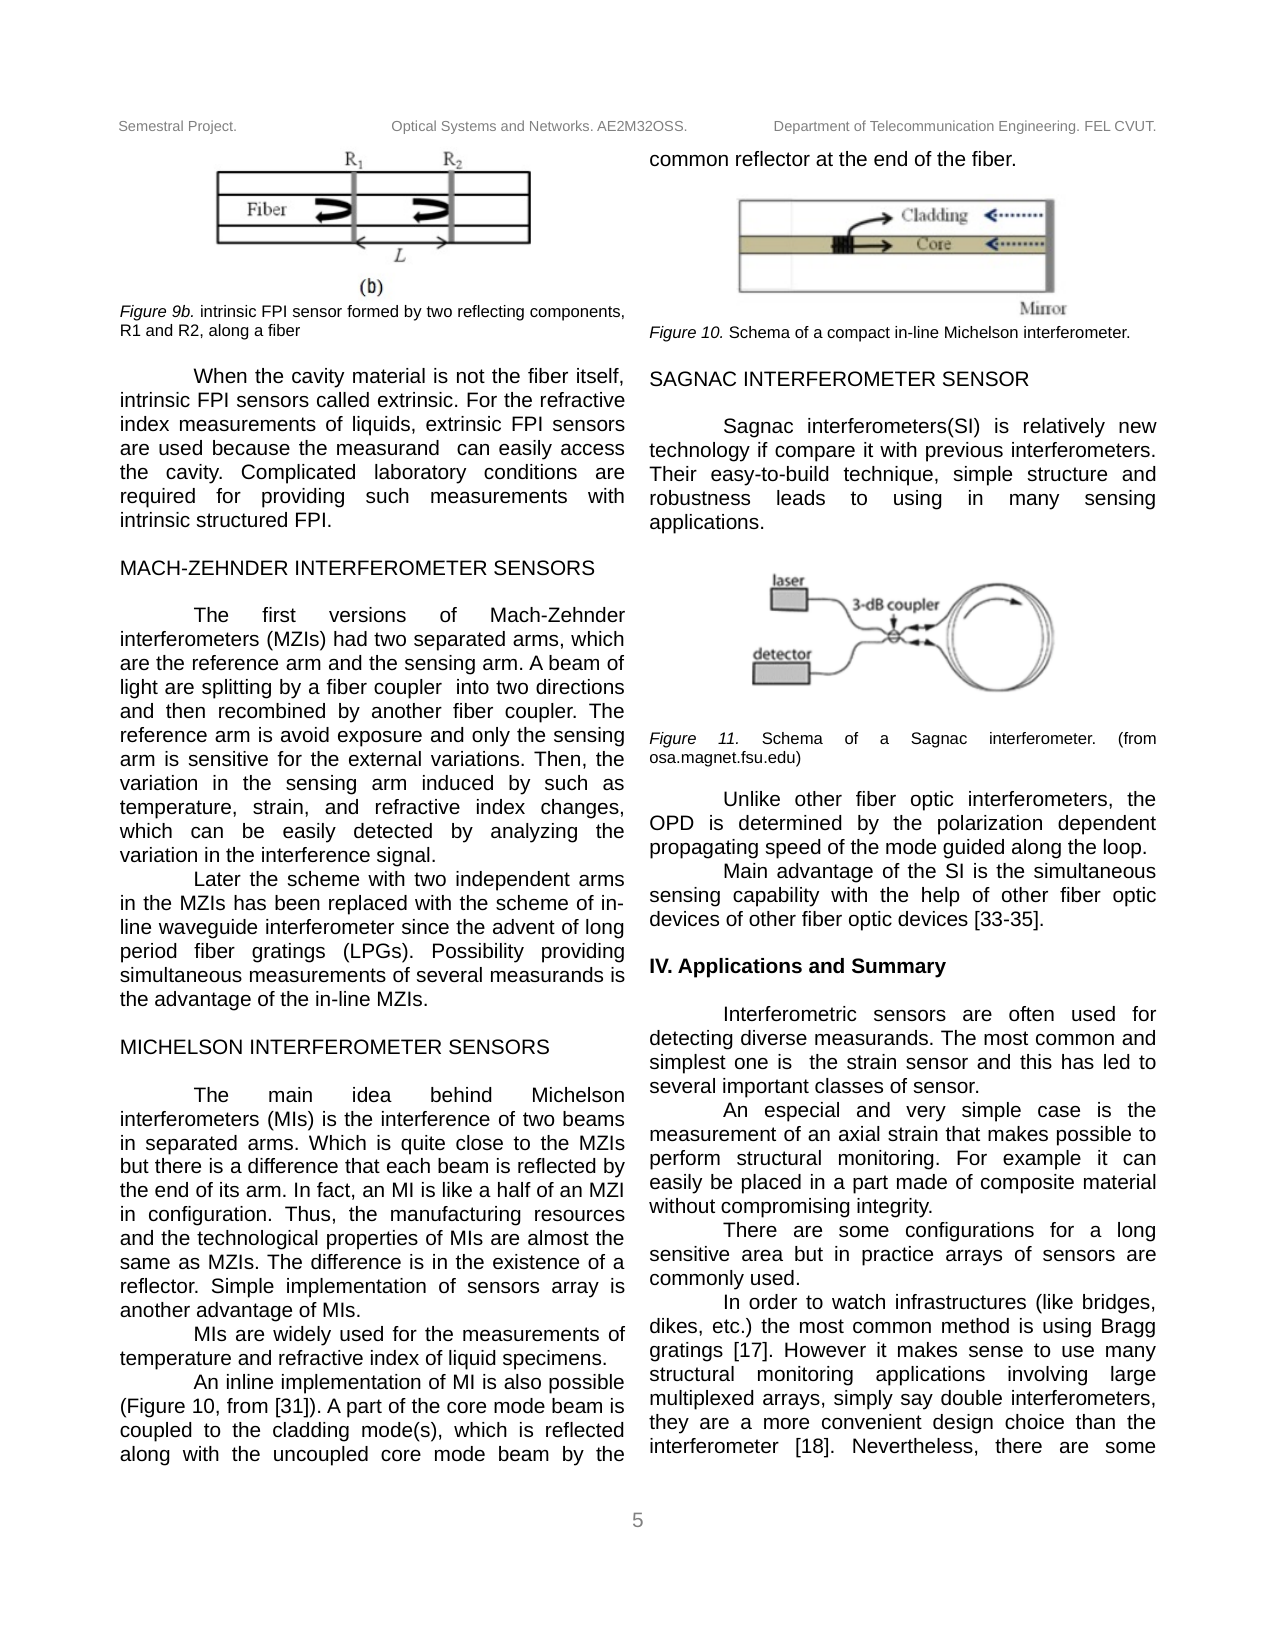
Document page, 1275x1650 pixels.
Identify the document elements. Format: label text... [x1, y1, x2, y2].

text An inline implementation of MI is also possible (Figure 10, from [31]). A part of the core mode beam is coupled to the cladding mode(s), which is reflected along with the uncoupled core mode beam by the [119, 1370, 626, 1466]
text Later the scheme with two independent arms in the MZIs has been replaced with the scheme of in-line waveguide interferometer since the advent of long period fiber gratings (LPGs). Possibility providing simultaneous measurements of several measurands is the advantage of the in-line MZIs. [119, 867, 626, 1011]
text The main idea behind Michelson interferometers (MIs) is the interference of two beams in separated arms. Which is quite close to the MZIs but there is a difference that each beam is reflected by the end of its arm. In fact, an MI is like a half of an MZI in configuration. Thus, the manufacturing resources and the technological properties of MIs are almost the same as MZIs. The difference is in the existence of a reflector. Simple implementation of sensors array is another advantage of MIs. [119, 1082, 626, 1322]
text Sagnac interferometers(SI) is relatively new technology if compare it with previous interferometers. Their easy-to-build technique, simple structure and robustness leads to using in many sensing applications. [649, 414, 1157, 534]
picture [736, 194, 1070, 324]
picture [738, 558, 1068, 706]
text Figure 9b. intrinsic FPI sensor formed by two reflecting components, R1 and R2, along a fiber [119, 147, 626, 340]
text Unlike other fiber optic interferometers, the OPD is determined by the polarization dependent propagating speed of the mode guided along the loop. [649, 787, 1157, 858]
text common reflector at the end of the fiber. [649, 147, 1157, 171]
picture [213, 146, 532, 302]
text Interferometric sensors are often used for detecting diverse measurands. The most common and simplest one is the strain sensor and this has led to several important classes of sensor. [649, 1002, 1157, 1098]
text MICHELSON INTERFEROMETER SENSORS [119, 1034, 626, 1058]
text In order to watch infrastructures (like bridges, dikes, etc.) the most common method is using Bragg gratings [17]. However it makes sense to use many structural monitoring applications involving large multiplexed arrays, simply say double interferometers, they are a more convenient design choice than the interferometer [18]. Nevertheless, there are some [649, 1290, 1157, 1457]
text Figure 10. Schema of a compact in-line Michelson interferometer. [649, 194, 1157, 342]
text There are some configurations for a long sensitive area but in practice arrays of sensors are commonly used. [649, 1218, 1157, 1290]
text The first versions of Mach-Zehnder interferometers (MZIs) had two separated arms, which are the reference arm and the sensing arm. A beam of light are splitting by a fiber coupler into two directions and then recombined by another fiber coupler. The reference arm is avoid exposure and only the sensing arm is sensitive for the external variations. Then, the variation in the sensing arm induced by such as temperature, strain, and refractive index changes, which can be easily detected by analyzing the variation in the interference signal. [119, 603, 626, 867]
text SAGNAC INTERFEROMETER SENSOR [649, 366, 1157, 390]
text Figure 11. Schema of a Sagnac interferometer. (from osa.magnet.fsu.edu) [649, 729, 1157, 767]
text MIs are widely used for the measurements of temperature and refractive index of liquid specimens. [119, 1322, 626, 1370]
text An especial and very simple case is the measurement of an axial strain that makes possible to perform structural monitoring. For example it can easily be placed in a part made of composite material without compromising integrity. [649, 1098, 1157, 1218]
text MACH-ZEHNDER INTERFEROMETER SENSORS [119, 555, 626, 579]
text Main advantage of the SI is the simultaneous sensing capability with the help of other fiber optic devices of other fiber optic devices [33-35]. [649, 858, 1157, 930]
text When the cavity material is not the fiber itself, intrinsic FPI sensors called extrinsic. For the refractive index measurements of liquids, extrinsic FPI sensors are used because the measurand can easily access the cavity. Complicated laboratory conditions are required for providing such measurements with intrinsic structured FPI. [119, 364, 626, 531]
text IV. Applications and Summary [649, 954, 1157, 978]
